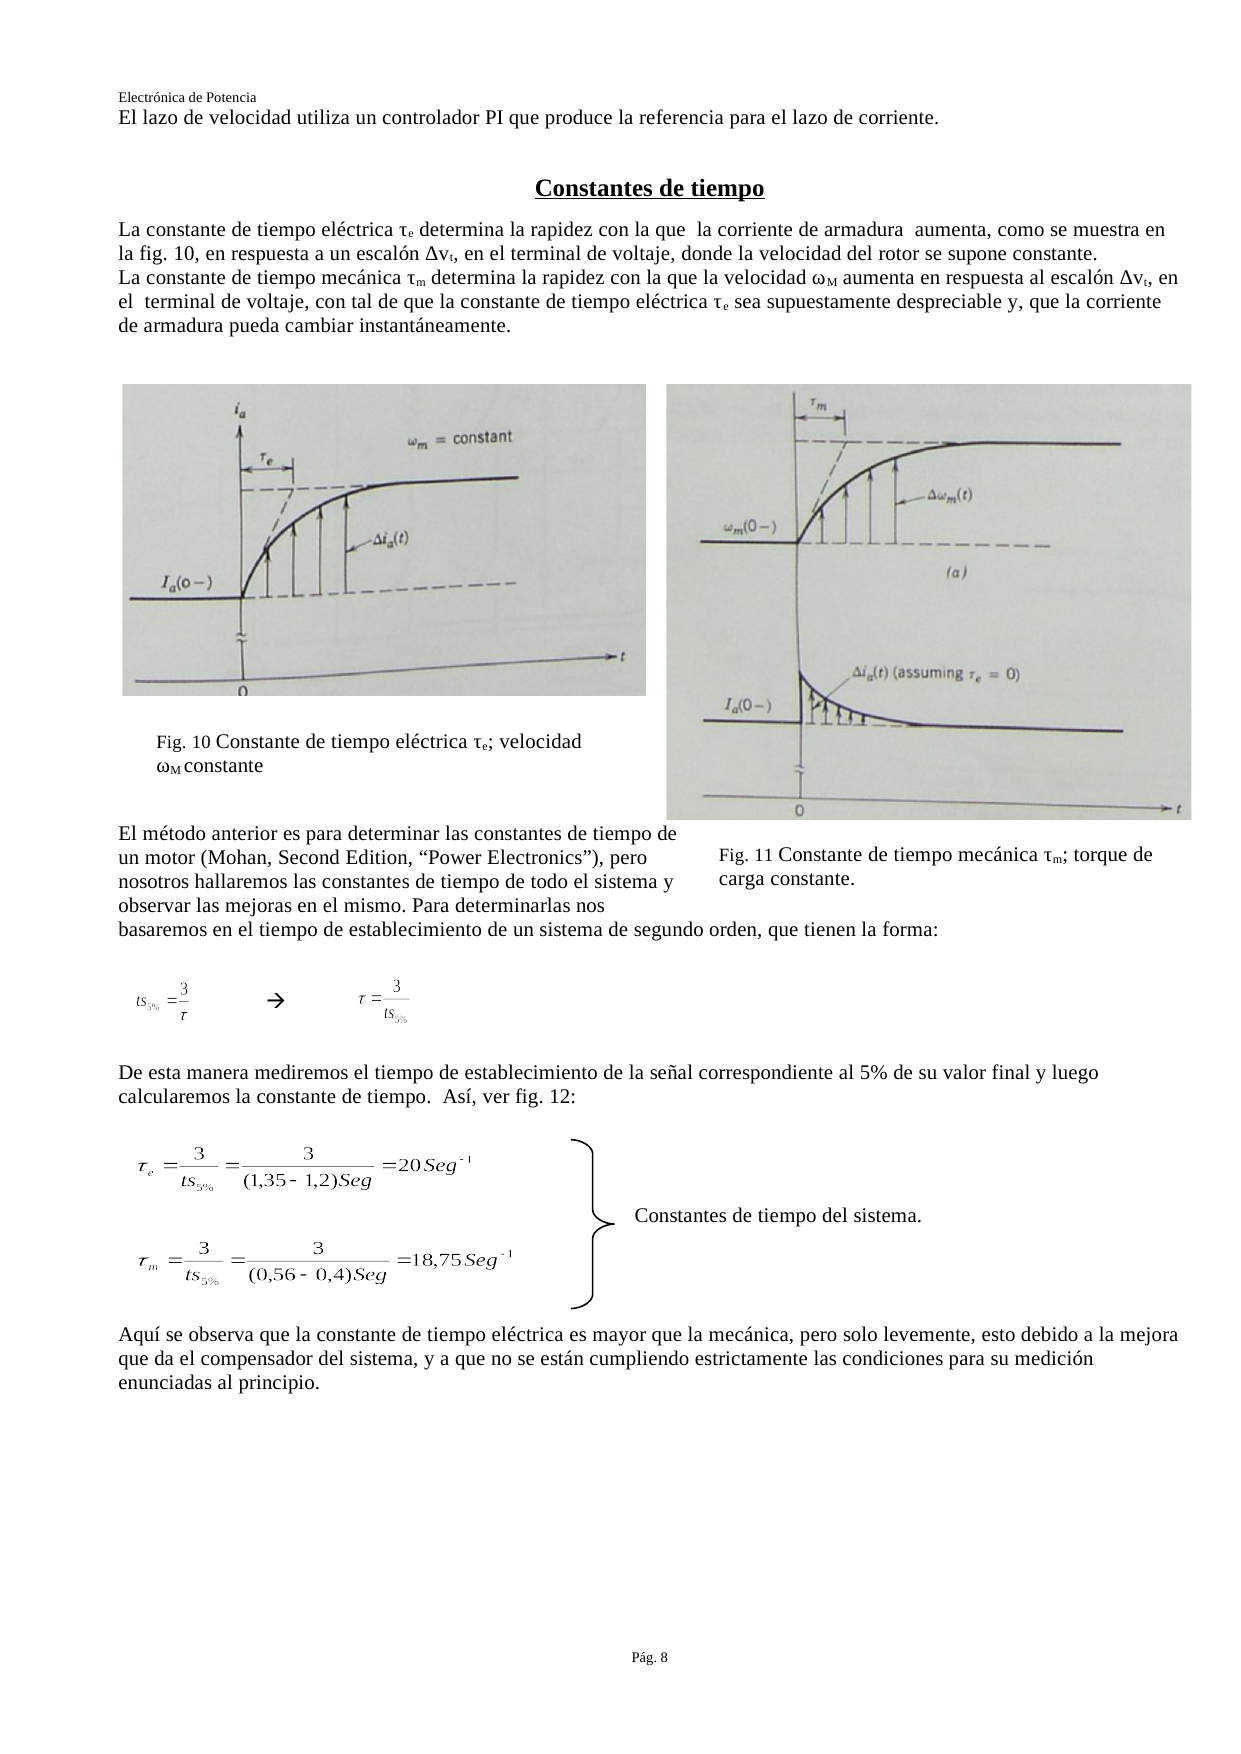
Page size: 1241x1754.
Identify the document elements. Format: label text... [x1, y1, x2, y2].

text Aquí se observa que la constante de tiempo eléctrica es mayor que la mecánica, pero solo levemente, esto debido a la mejora que da el compensador del sistema, y a que no se están cumpliendo estrictamente las condiciones para su medición enunciadas al principio. [118, 1322, 1181, 1394]
text La constante de tiempo eléctrica τe determina la rapidez con la que la corriente de armadura aumenta, como se muestra en la fig. 10, en respuesta a un escalón Δvt, en el terminal de voltaje, donde la velocidad del rotor se supone constante. [118, 216, 1181, 264]
text El método anterior es para determinar las constantes de tiempo de un motor (Mohan, Second Edition, “Power Electronics”), pero nosotros hallaremos las constantes de tiempo de todo el sistema y observar las mejoras en el mismo. Para determinarlas nos basaremos en el tiempo de establecimiento de un sistema de segundo orden, que tienen la forma: [118, 385, 1181, 941]
text Fig. 11 Constante de tiempo mecánica τm; torque de carga constante. [719, 842, 1154, 890]
text Fig. 10 Constante de tiempo eléctrica τe; velocidad ωM constante [156, 729, 592, 777]
text De esta manera mediremos el tiempo de establecimiento de la señal correspondiente al 5% de su valor final y luego calcularemos la constante de tiempo. Así, ver fig. 12: [118, 1060, 1181, 1108]
text Constantes de tiempo [118, 173, 1181, 202]
text La constante de tiempo mecánica τm determina la rapidez con la que la velocidad ωM aumenta en respuesta al escalón Δvt, en el terminal de voltaje, con tal de que la constante de tiempo eléctrica τe sea supuestamente despreciable y, que la corriente de armadura pueda cambiar instantáneamente. [118, 264, 1181, 337]
text [561, 1203, 605, 1227]
text El lazo de velocidad utiliza un controlador PI que produce la referencia para el lazo de corriente. [118, 105, 1181, 129]
text Constantes de tiempo del sistema. [594, 1203, 1181, 1227]
text  [118, 965, 1181, 1036]
